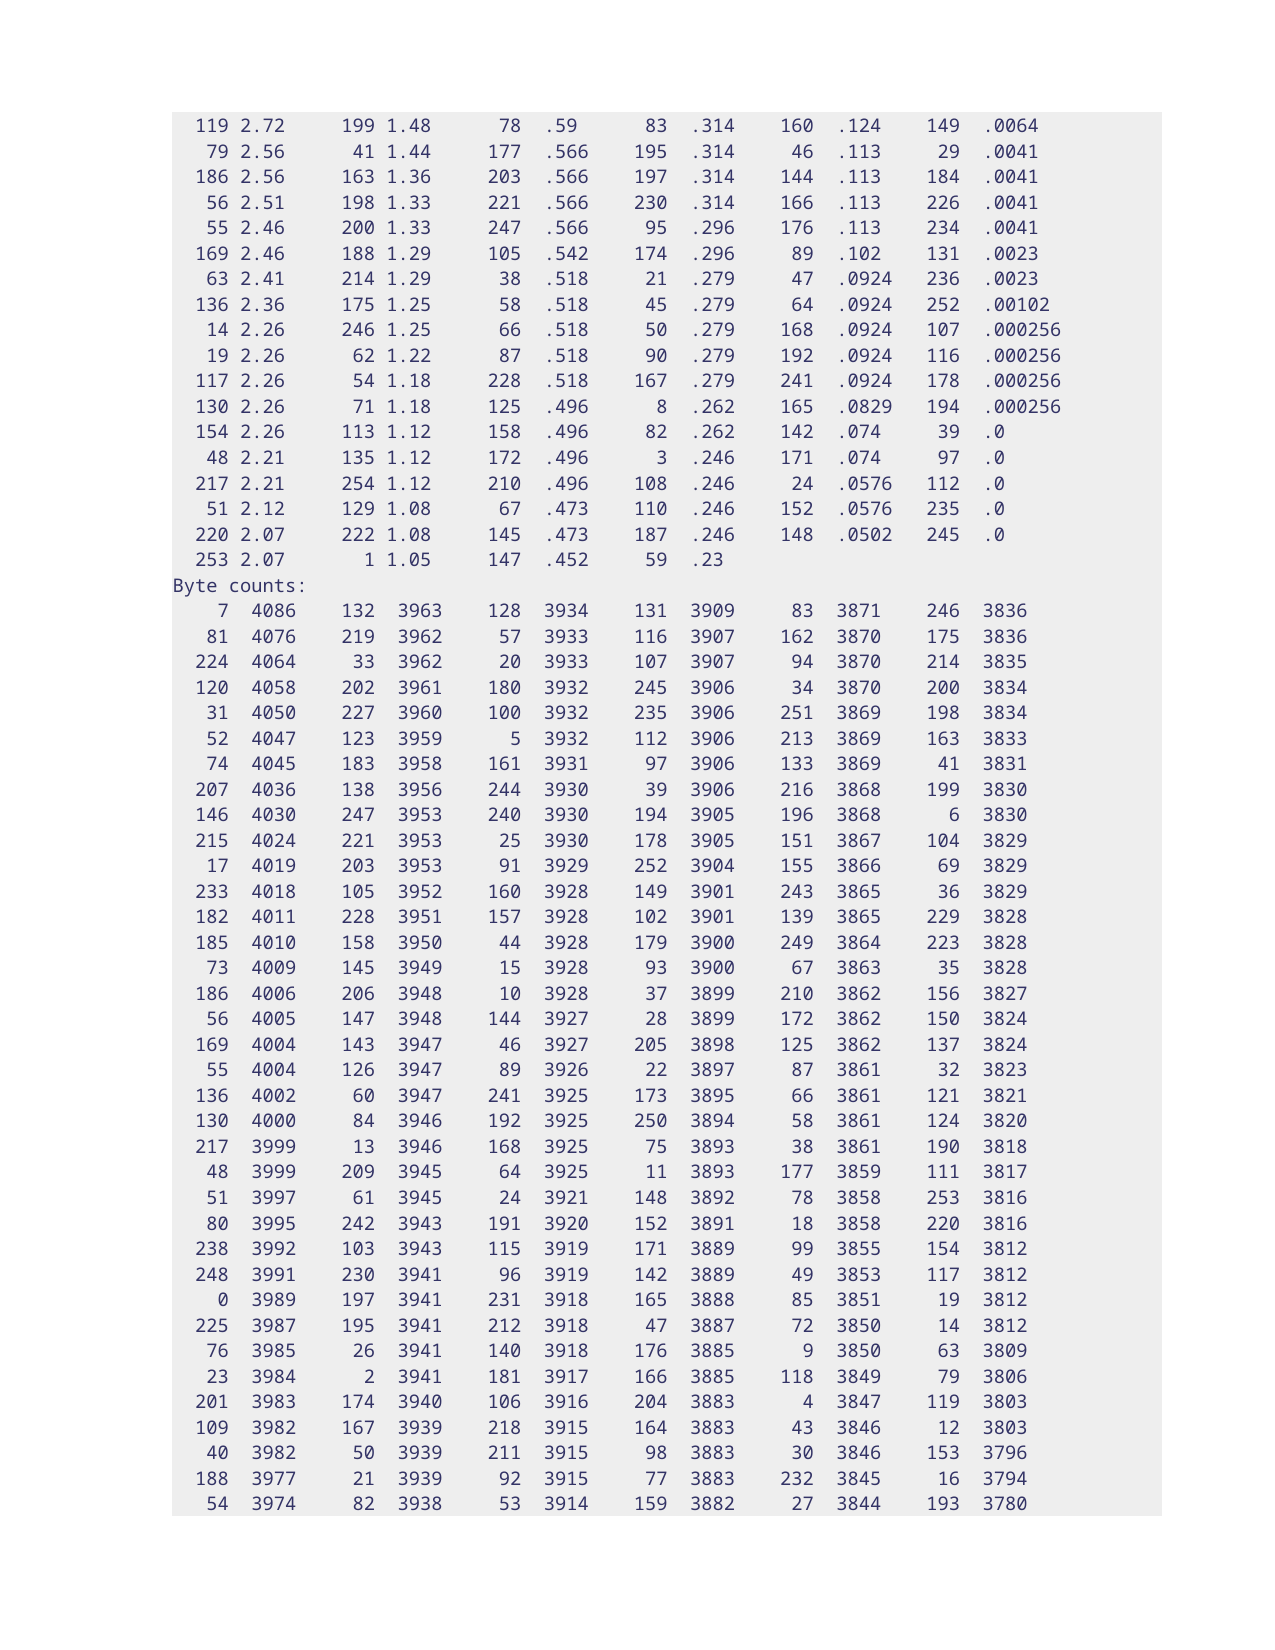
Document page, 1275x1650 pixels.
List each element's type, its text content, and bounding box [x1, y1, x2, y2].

text 253 2.07 1 1.05 147 .452 59 .23 [172, 546, 1162, 572]
text 56 4005 147 3948 144 3927 28 3899 172 3862 150 3824 [172, 1006, 1162, 1031]
text 207 4036 138 3956 244 3930 39 3906 216 3868 199 3830 [172, 776, 1162, 802]
text 130 2.26 71 1.18 125 .496 8 .262 165 .0829 194 .000256 [172, 393, 1162, 419]
text 169 4004 143 3947 46 3927 205 3898 125 3862 137 3824 [172, 1031, 1162, 1057]
text 14 2.26 246 1.25 66 .518 50 .279 168 .0924 107 .000256 [172, 317, 1162, 342]
text 238 3992 103 3943 115 3919 171 3889 99 3855 154 3812 [172, 1235, 1162, 1261]
text 217 2.21 254 1.12 210 .496 108 .246 24 .0576 112 .0 [172, 470, 1162, 495]
text 76 3985 26 3941 140 3918 176 3885 9 3850 63 3809 [172, 1337, 1162, 1363]
text 248 3991 230 3941 96 3919 142 3889 49 3853 117 3812 [172, 1261, 1162, 1286]
text 40 3982 50 3939 211 3915 98 3883 30 3846 153 3796 [172, 1439, 1162, 1465]
text 56 2.51 198 1.33 221 .566 230 .314 166 .113 226 .0041 [172, 189, 1162, 214]
text 55 4004 126 3947 89 3926 22 3897 87 3861 32 3823 [172, 1057, 1162, 1082]
text 73 4009 145 3949 15 3928 93 3900 67 3863 35 3828 [172, 955, 1162, 980]
text 17 4019 203 3953 91 3929 252 3904 155 3866 69 3829 [172, 853, 1162, 878]
text 55 2.46 200 1.33 247 .566 95 .296 176 .113 234 .0041 [172, 214, 1162, 240]
text 79 2.56 41 1.44 177 .566 195 .314 46 .113 29 .0041 [172, 138, 1162, 163]
text 19 2.26 62 1.22 87 .518 90 .279 192 .0924 116 .000256 [172, 342, 1162, 368]
text 185 4010 158 3950 44 3928 179 3900 249 3864 223 3828 [172, 929, 1162, 955]
text 81 4076 219 3962 57 3933 116 3907 162 3870 175 3836 [172, 623, 1162, 648]
text 51 2.12 129 1.08 67 .473 110 .246 152 .0576 235 .0 [172, 495, 1162, 521]
text 201 3983 174 3940 106 3916 204 3883 4 3847 119 3803 [172, 1388, 1162, 1414]
text 63 2.41 214 1.29 38 .518 21 .279 47 .0924 236 .0023 [172, 266, 1162, 291]
text 54 3974 82 3938 53 3914 159 3882 27 3844 193 3780 [172, 1491, 1162, 1516]
text 0 3989 197 3941 231 3918 165 3888 85 3851 19 3812 [172, 1286, 1162, 1312]
text 23 3984 2 3941 181 3917 166 3885 118 3849 79 3806 [172, 1363, 1162, 1388]
text 48 2.21 135 1.12 172 .496 3 .246 171 .074 97 .0 [172, 444, 1162, 470]
text 136 2.36 175 1.25 58 .518 45 .279 64 .0924 252 .00102 [172, 291, 1162, 317]
text 52 4047 123 3959 5 3932 112 3906 213 3869 163 3833 [172, 725, 1162, 751]
text 188 3977 21 3939 92 3915 77 3883 232 3845 16 3794 [172, 1465, 1162, 1491]
text 186 2.56 163 1.36 203 .566 197 .314 144 .113 184 .0041 [172, 163, 1162, 189]
text 117 2.26 54 1.18 228 .518 167 .279 241 .0924 178 .000256 [172, 368, 1162, 393]
text 119 2.72 199 1.48 78 .59 83 .314 160 .124 149 .0064 [172, 112, 1162, 138]
text 169 2.46 188 1.29 105 .542 174 .296 89 .102 131 .0023 [172, 240, 1162, 266]
text 233 4018 105 3952 160 3928 149 3901 243 3865 36 3829 [172, 878, 1162, 904]
text 48 3999 209 3945 64 3925 11 3893 177 3859 111 3817 [172, 1159, 1162, 1184]
text 224 4064 33 3962 20 3933 107 3907 94 3870 214 3835 [172, 648, 1162, 674]
text 146 4030 247 3953 240 3930 194 3905 196 3868 6 3830 [172, 802, 1162, 827]
text 109 3982 167 3939 218 3915 164 3883 43 3846 12 3803 [172, 1414, 1162, 1439]
text 182 4011 228 3951 157 3928 102 3901 139 3865 229 3828 [172, 904, 1162, 929]
text 154 2.26 113 1.12 158 .496 82 .262 142 .074 39 .0 [172, 419, 1162, 444]
text 51 3997 61 3945 24 3921 148 3892 78 3858 253 3816 [172, 1184, 1162, 1210]
text Byte counts: [172, 572, 1162, 597]
text 136 4002 60 3947 241 3925 173 3895 66 3861 121 3821 [172, 1082, 1162, 1108]
text 80 3995 242 3943 191 3920 152 3891 18 3858 220 3816 [172, 1210, 1162, 1235]
text 225 3987 195 3941 212 3918 47 3887 72 3850 14 3812 [172, 1312, 1162, 1337]
text 130 4000 84 3946 192 3925 250 3894 58 3861 124 3820 [172, 1108, 1162, 1133]
text 74 4045 183 3958 161 3931 97 3906 133 3869 41 3831 [172, 751, 1162, 776]
text 215 4024 221 3953 25 3930 178 3905 151 3867 104 3829 [172, 827, 1162, 853]
text 220 2.07 222 1.08 145 .473 187 .246 148 .0502 245 .0 [172, 521, 1162, 546]
text 7 4086 132 3963 128 3934 131 3909 83 3871 246 3836 [172, 597, 1162, 623]
text 120 4058 202 3961 180 3932 245 3906 34 3870 200 3834 [172, 674, 1162, 699]
text 31 4050 227 3960 100 3932 235 3906 251 3869 198 3834 [172, 699, 1162, 725]
text 186 4006 206 3948 10 3928 37 3899 210 3862 156 3827 [172, 980, 1162, 1006]
text 217 3999 13 3946 168 3925 75 3893 38 3861 190 3818 [172, 1133, 1162, 1159]
